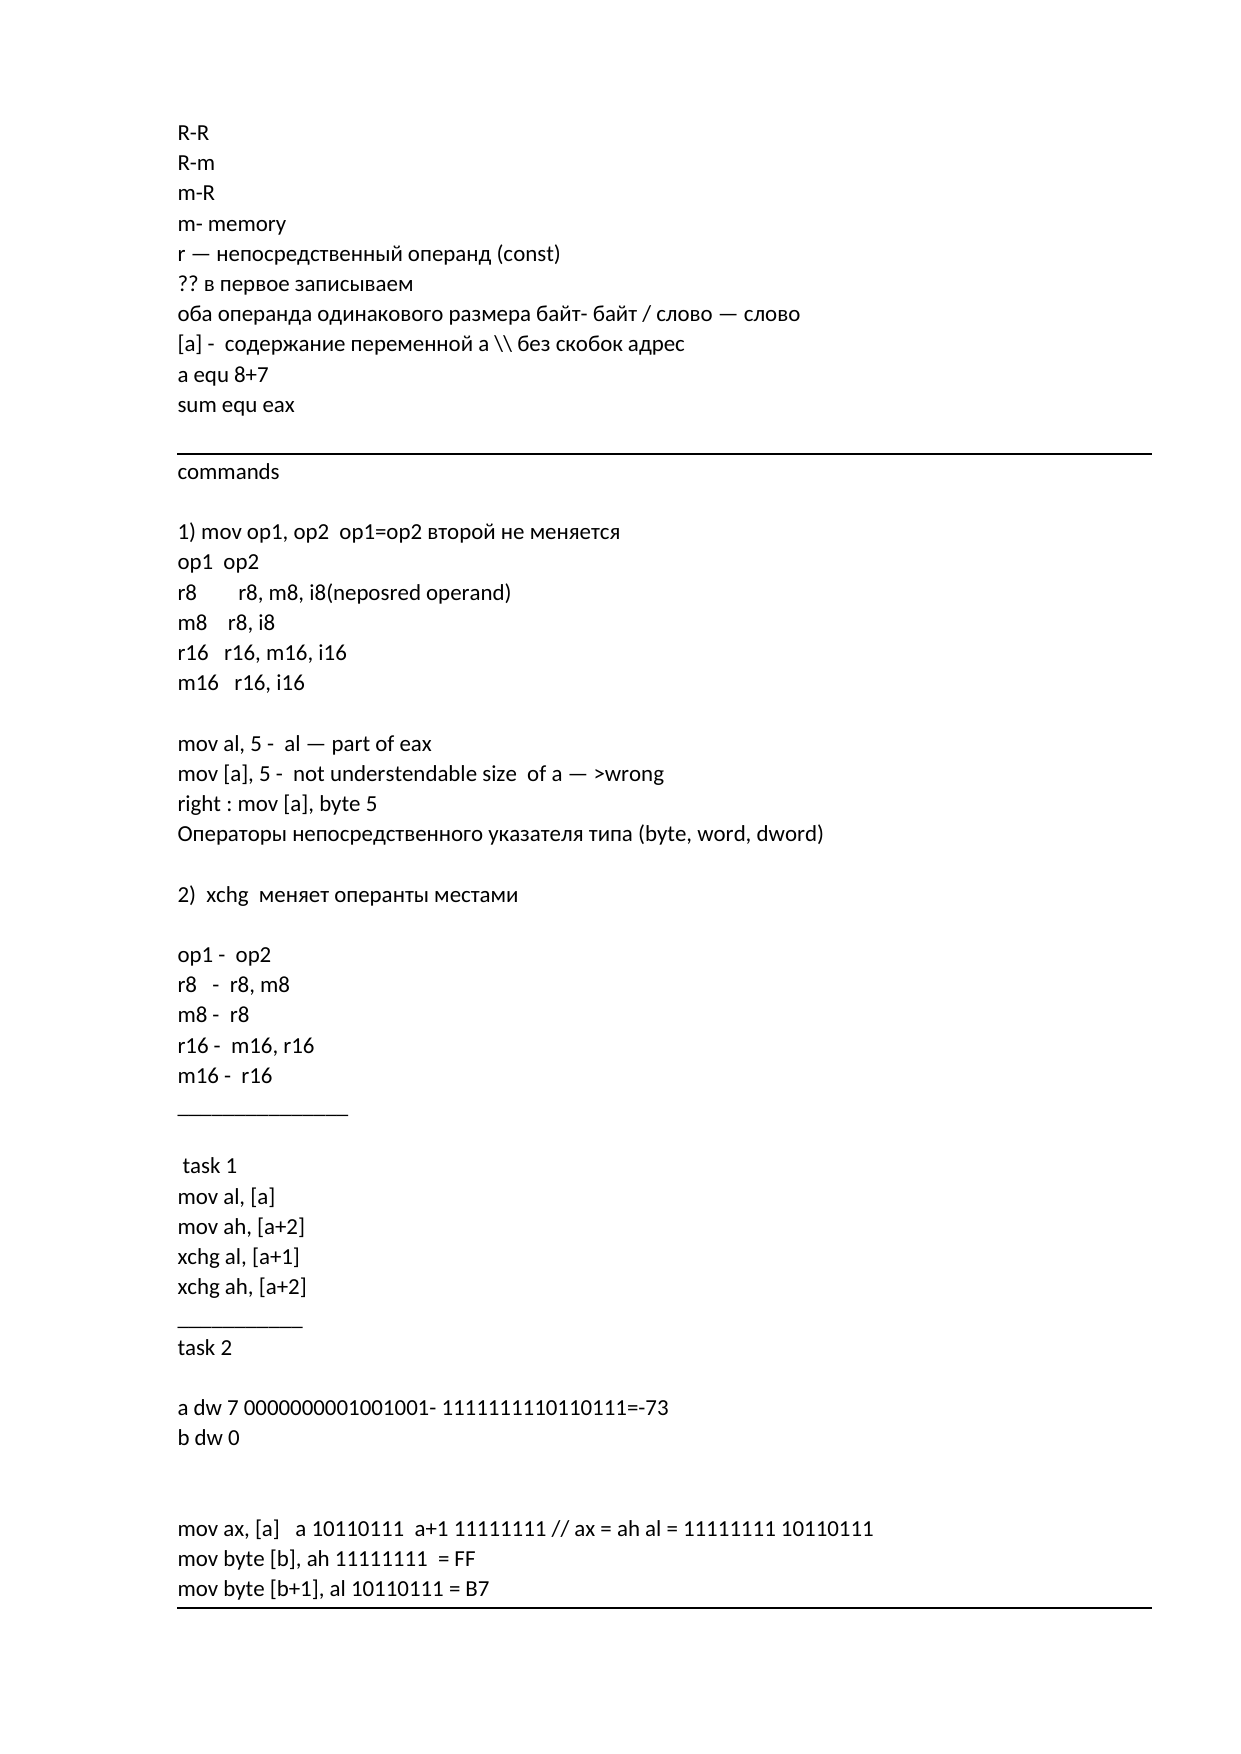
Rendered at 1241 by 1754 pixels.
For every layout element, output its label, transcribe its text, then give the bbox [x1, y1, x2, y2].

list op1 - op2 [177, 940, 1152, 968]
list task 2 [177, 1333, 1152, 1361]
list r16 - m16, r16 [177, 1031, 1152, 1059]
list a dw 7 0000000001001001- 1111111110110111=-73 [177, 1393, 1152, 1421]
list xchg ah, [a+2] [177, 1272, 1152, 1301]
list right : mov [a], byte 5 [177, 789, 1152, 817]
list m-R [177, 178, 1152, 207]
list mov [a], 5 - not understendable size of a — >wrong [177, 759, 1152, 787]
list 1) mov op1, op2 op1=op2 второй не меняется [177, 517, 1152, 545]
list m- memory [177, 209, 1152, 237]
list xchg al, [a+1] [177, 1242, 1152, 1270]
list r — непосредственный операнд (const) [177, 239, 1152, 267]
list mov al, [a] [177, 1182, 1152, 1210]
list 2) xchg меняет операнты местами [177, 880, 1152, 908]
list op1 op2 [177, 547, 1152, 576]
list m8 - r8 [177, 1001, 1152, 1029]
list m16 r16, i16 [177, 668, 1152, 696]
list r16 r16, m16, i16 [177, 638, 1152, 666]
list b dw 0 [177, 1423, 1152, 1452]
list commands [177, 457, 1152, 485]
list R-R [177, 118, 1152, 146]
list task 1 [177, 1152, 1152, 1180]
list mov byte [b], ah 11111111 = FF [177, 1544, 1152, 1572]
list ___________ [177, 1303, 1152, 1331]
list ?? в первое записываем [177, 269, 1152, 297]
list mov byte [b+1], al 10110111 = B7 [177, 1574, 1152, 1607]
list [a] - содержание переменной а \\ без скобок адрес [177, 329, 1152, 358]
list _______________ [177, 1091, 1152, 1119]
list оба операнда одинакового размера байт- байт / слово — слово [177, 299, 1152, 327]
list a equ 8+7 [177, 360, 1152, 388]
list m16 - r16 [177, 1061, 1152, 1089]
list mov ah, [a+2] [177, 1212, 1152, 1240]
list mov al, 5 - al — part of eax [177, 729, 1152, 757]
list R-m [177, 148, 1152, 176]
list r8 - r8, m8 [177, 970, 1152, 998]
list m8 r8, i8 [177, 608, 1152, 636]
list mov ax, [a] a 10110111 a+1 11111111 // ax = ah al = 11111111 10110111 [177, 1514, 1152, 1542]
list r8 r8, m8, i8(neposred operand) [177, 578, 1152, 606]
list Операторы непосредственного указателя типа (byte, word, dword) [177, 819, 1152, 847]
list sum equ eax [177, 390, 1152, 418]
